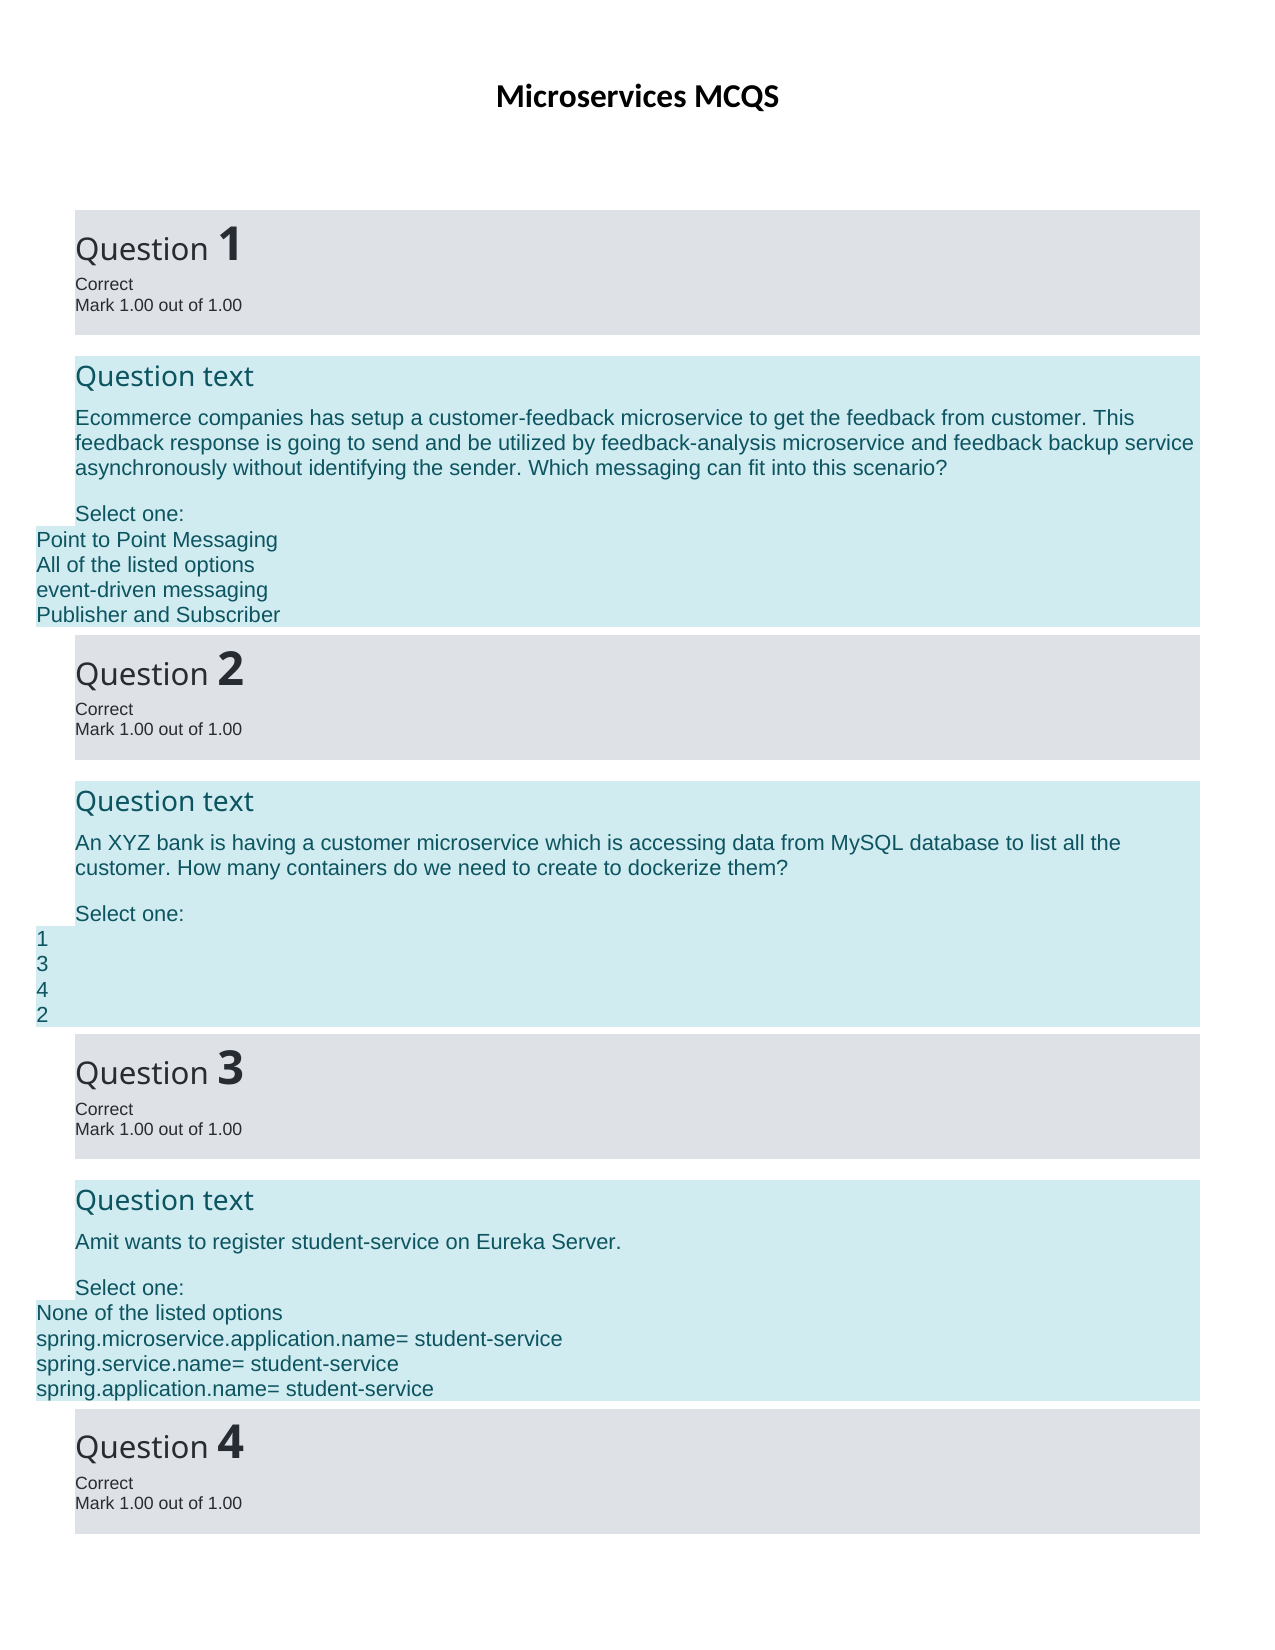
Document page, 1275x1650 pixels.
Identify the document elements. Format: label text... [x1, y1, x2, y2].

subtitle Question text [75, 781, 1200, 819]
text Mark 1.00 out of 1.00 [75, 1493, 1200, 1513]
subtitle Question 3 [75, 1034, 1200, 1098]
text Microservices MCQS [75, 75, 1200, 116]
text event-driven messaging [36, 577, 1200, 602]
text spring.application.name= student-service [36, 1376, 1200, 1401]
text spring.microservice.application.name= student-service [36, 1326, 1200, 1351]
subtitle Question 4 [75, 1409, 1200, 1472]
text Publisher and Subscriber [36, 602, 1200, 627]
text Select one: [75, 501, 1200, 527]
text Mark 1.00 out of 1.00 [75, 294, 1200, 315]
text All of the listed options [36, 552, 1200, 577]
subtitle Question text [75, 1180, 1200, 1219]
text Correct [75, 699, 1200, 719]
text Correct [75, 1472, 1200, 1493]
text Select one: [75, 1275, 1200, 1300]
text Mark 1.00 out of 1.00 [75, 1119, 1200, 1139]
subtitle Question 1 [75, 210, 1200, 274]
subtitle Question 2 [75, 635, 1200, 699]
subtitle Question text [75, 356, 1200, 394]
text 1 [36, 926, 1200, 951]
text 3 [36, 951, 1200, 976]
text 2 [36, 1002, 1200, 1027]
text Mark 1.00 out of 1.00 [75, 719, 1200, 739]
text Select one: [75, 901, 1200, 926]
text Amit wants to register student-service on Eureka Server. [75, 1229, 1200, 1254]
text 4 [36, 976, 1200, 1002]
text Correct [75, 1098, 1200, 1119]
text Ecommerce companies has setup a customer-feedback microservice to get the feedback from customer. This feedback response is going to send and be utilized by feedback-analysis microservice and feedback backup service asynchronously without identifying the sender. Which messaging can fit into this scenario? [75, 405, 1200, 481]
text Correct [75, 274, 1200, 294]
text An XYZ bank is having a customer microservice which is accessing data from MySQL database to list all the customer. How many containers do we need to create to dockerize them? [75, 829, 1200, 880]
text spring.service.name= student-service [36, 1351, 1200, 1376]
text None of the listed options [36, 1300, 1200, 1326]
text Point to Point Messaging [36, 527, 1200, 552]
